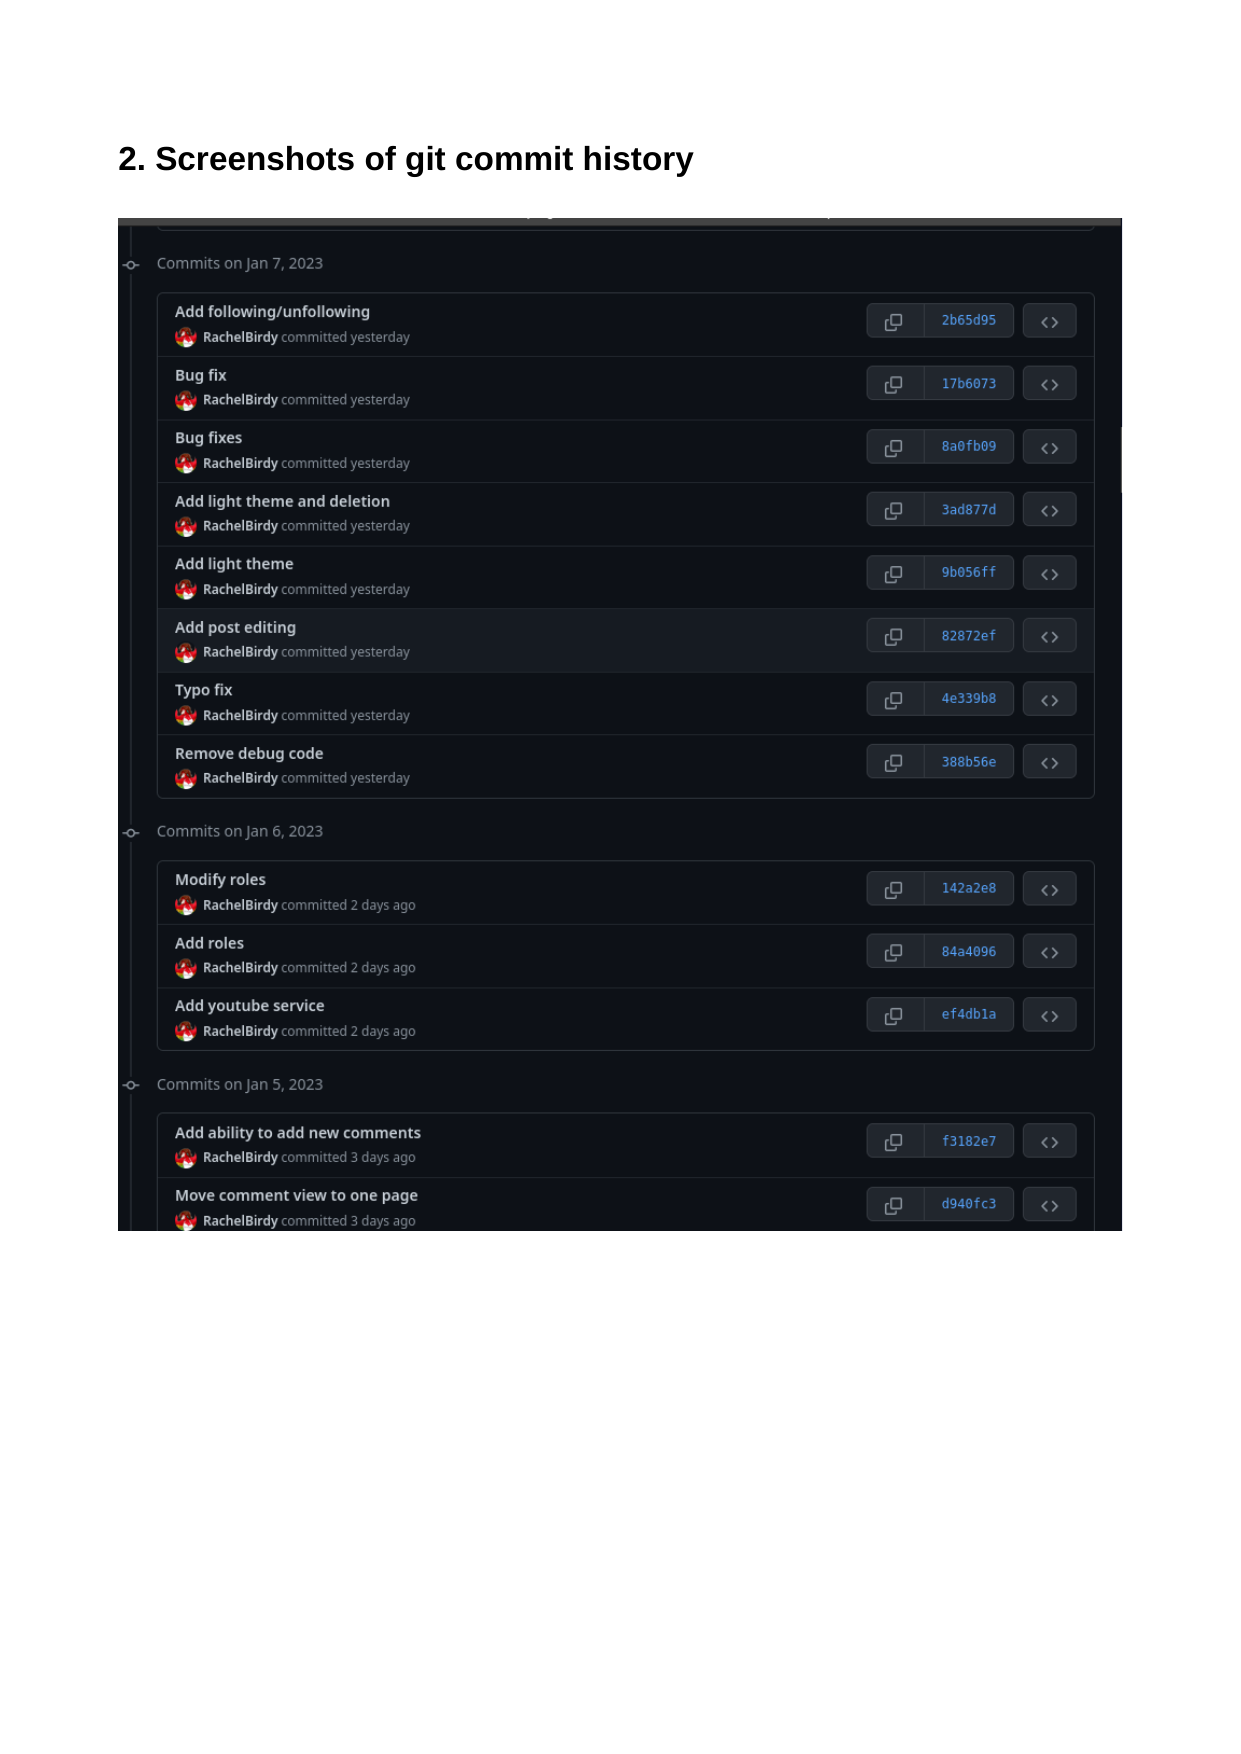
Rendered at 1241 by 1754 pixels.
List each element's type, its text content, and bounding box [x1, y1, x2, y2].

picture [118, 218, 1123, 1231]
subtitle 2. Screenshots of git commit history [118, 139, 1122, 177]
